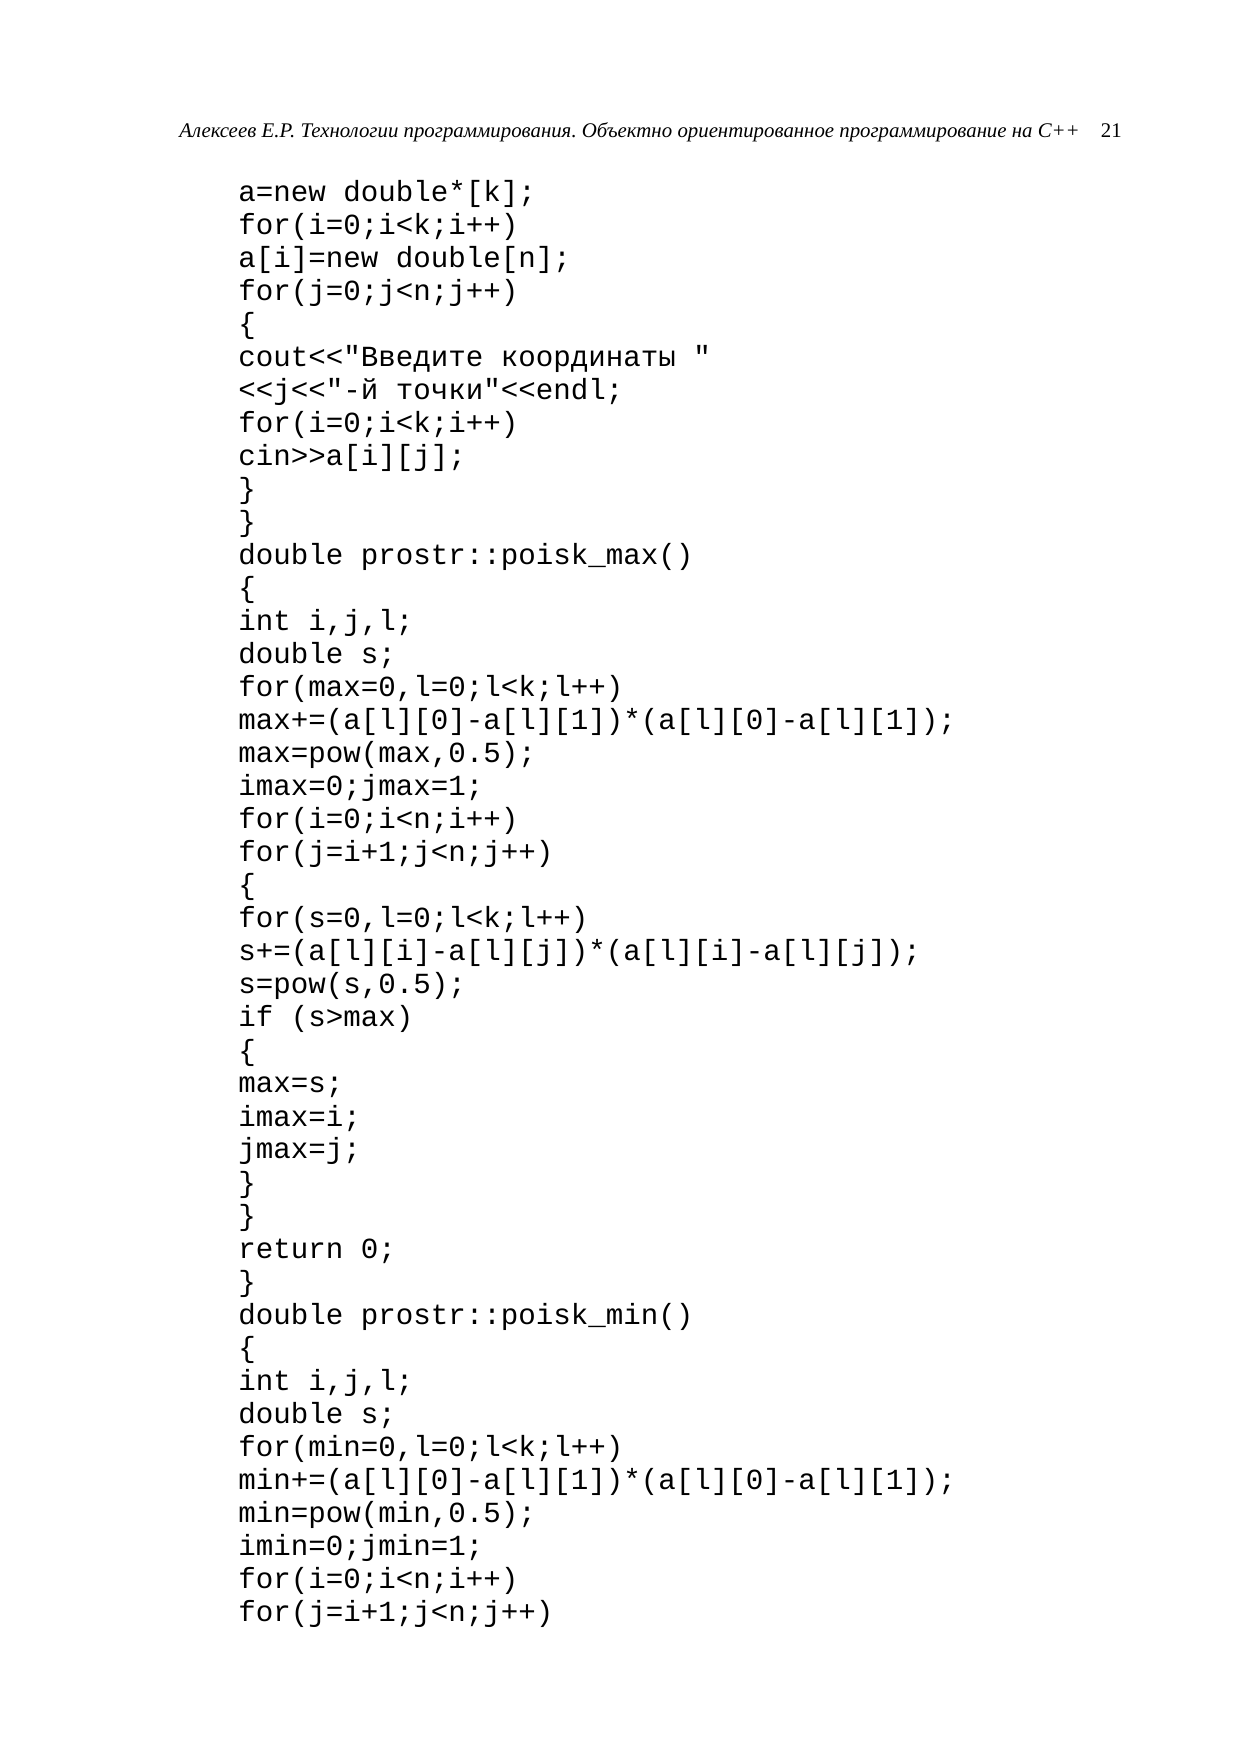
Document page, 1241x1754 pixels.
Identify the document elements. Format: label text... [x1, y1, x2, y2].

text <<j<<"-й точки"<<endl; [238, 375, 1121, 408]
text max=pow(max,0.5); [238, 738, 1121, 771]
text double s; [238, 1399, 1121, 1432]
text max=s; [238, 1069, 1121, 1102]
text jmax=j; [238, 1135, 1121, 1168]
text min+=(a[l][0]-a[l][1])*(a[l][0]-a[l][1]); [238, 1465, 1121, 1498]
text } [238, 507, 1121, 540]
text for(j=i+1;j<n;j++) [238, 837, 1121, 871]
text imax=i; [238, 1102, 1121, 1135]
text for(i=0;i<n;i++) [238, 1564, 1121, 1597]
text imax=0;jmax=1; [238, 771, 1121, 804]
text { [238, 871, 1121, 903]
text int i,j,l; [238, 606, 1121, 639]
text imin=0;jmin=1; [238, 1531, 1121, 1564]
text int i,j,l; [238, 1366, 1121, 1399]
text double prostr::poisk_min() [238, 1300, 1121, 1333]
text if (s>max) [238, 1003, 1121, 1036]
text { [238, 309, 1121, 342]
text cin>>a[i][j]; [238, 441, 1121, 474]
text return 0; [238, 1234, 1121, 1267]
text a[i]=new double[n]; [238, 243, 1121, 276]
text a=new double*[k]; [238, 177, 1121, 210]
text } [238, 1201, 1121, 1234]
text for(j=i+1;j<n;j++) [238, 1597, 1121, 1630]
text for(max=0,l=0;l<k;l++) [238, 672, 1121, 705]
text } [238, 1168, 1121, 1201]
text s=pow(s,0.5); [238, 969, 1121, 1003]
text for(i=0;i<k;i++) [238, 210, 1121, 243]
text { [238, 1036, 1121, 1069]
text } [238, 474, 1121, 507]
text s+=(a[l][i]-a[l][j])*(a[l][i]-a[l][j]); [238, 937, 1121, 969]
text for(i=0;i<k;i++) [238, 408, 1121, 441]
text { [238, 1333, 1121, 1366]
text max+=(a[l][0]-a[l][1])*(a[l][0]-a[l][1]); [238, 705, 1121, 738]
text for(i=0;i<n;i++) [238, 804, 1121, 837]
text double s; [238, 639, 1121, 672]
text cout<<"Введите координаты " [238, 342, 1121, 375]
text for(s=0,l=0;l<k;l++) [238, 903, 1121, 937]
text for(min=0,l=0;l<k;l++) [238, 1432, 1121, 1465]
text { [238, 573, 1121, 606]
text } [238, 1267, 1121, 1300]
text min=pow(min,0.5); [238, 1498, 1121, 1531]
text double prostr::poisk_max() [238, 540, 1121, 573]
text for(j=0;j<n;j++) [238, 276, 1121, 309]
